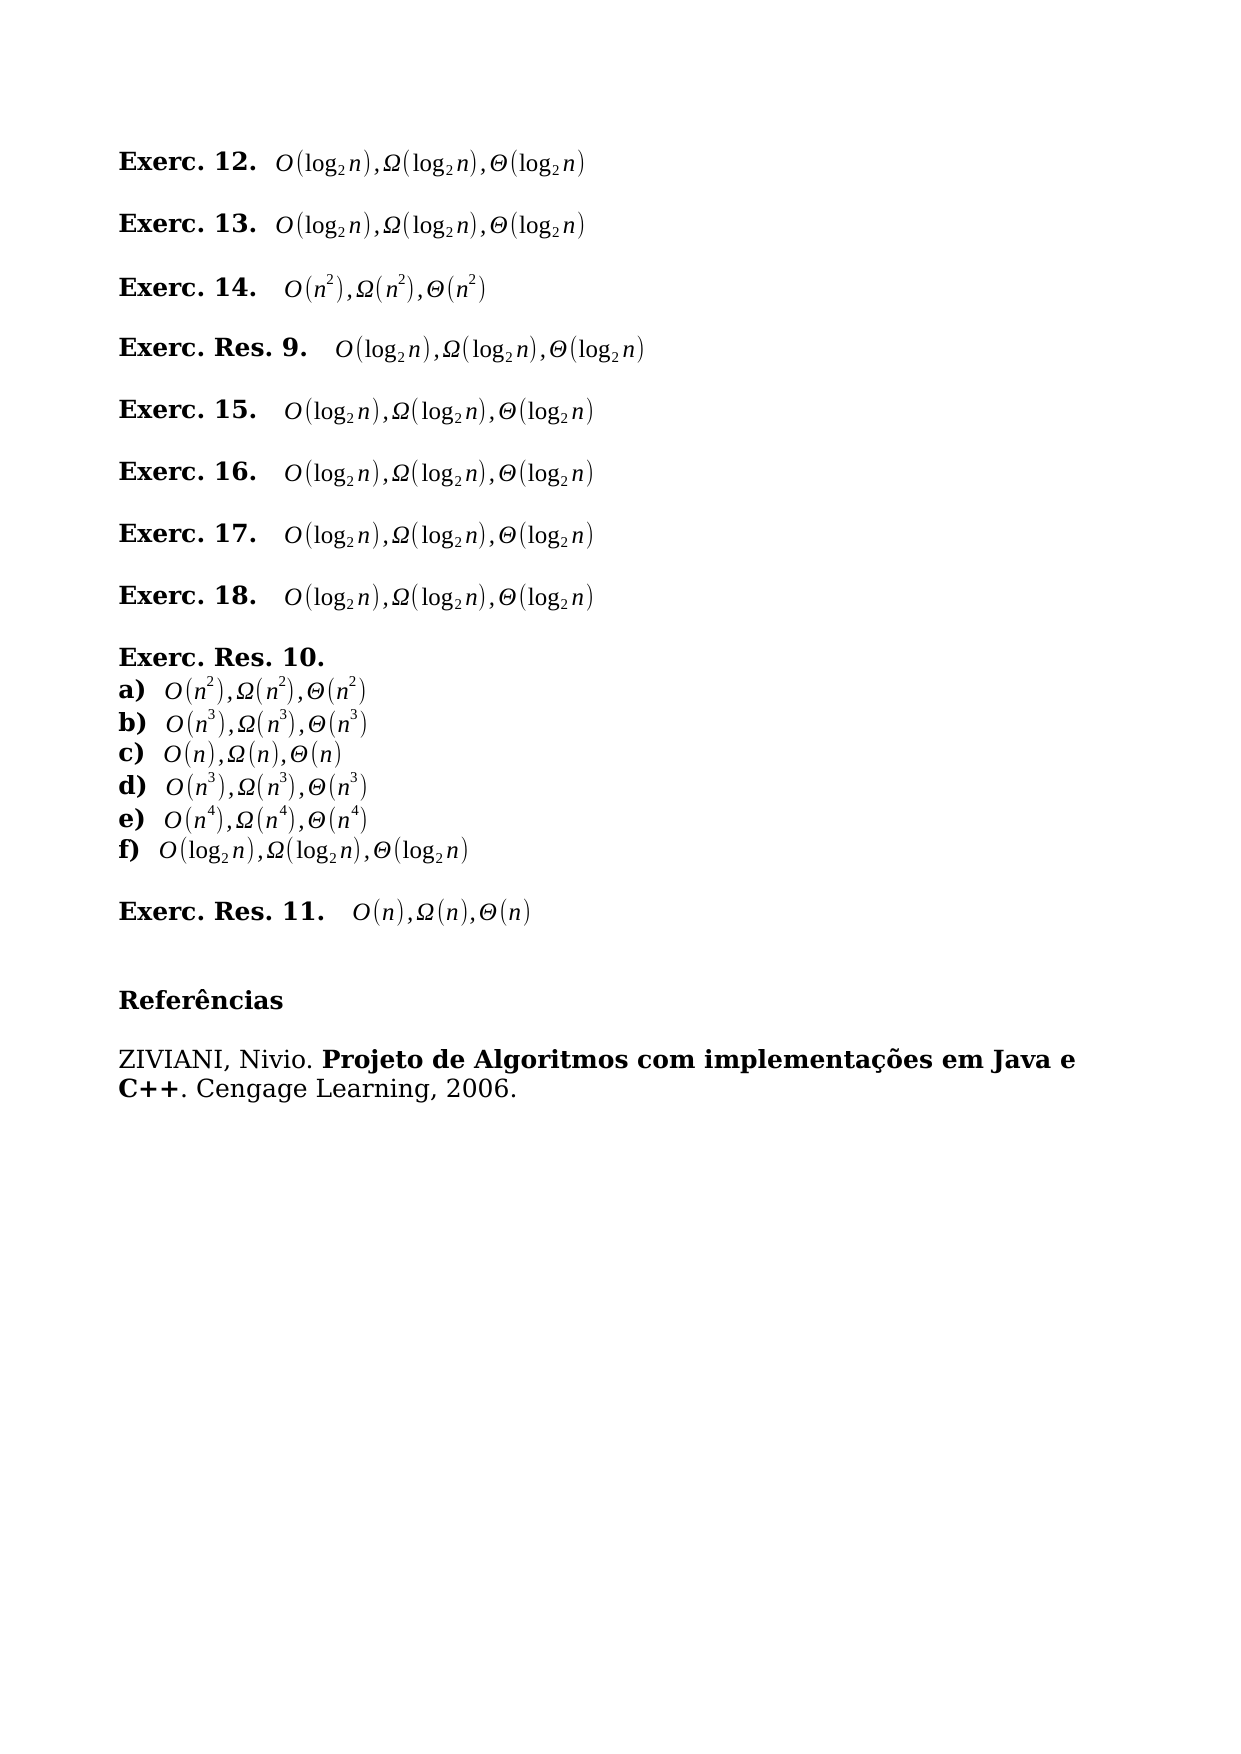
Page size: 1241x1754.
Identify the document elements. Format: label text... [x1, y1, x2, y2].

text a) [118, 672, 1122, 705]
text Exerc. Res. 9. [118, 333, 1122, 366]
text Referências [118, 986, 1122, 1015]
text Exerc. 17. [118, 519, 1122, 552]
text Exerc. 14. [118, 271, 1122, 304]
text c) [118, 738, 1122, 769]
text e) [118, 802, 1122, 835]
text d) [118, 769, 1122, 802]
text ZIVIANI, Nivio. Projeto de Algoritmos com implementações em Java e C++. Cengage Learning, 2006. [118, 1044, 1122, 1103]
text Exerc. 15. [118, 395, 1122, 428]
text Exerc. 13. [118, 209, 1122, 241]
text Exerc. 12. [118, 147, 1122, 179]
text Exerc. 18. [118, 581, 1122, 614]
text Exerc. Res. 11. [118, 897, 1122, 927]
text b) [118, 705, 1122, 738]
text Exerc. 16. [118, 457, 1122, 490]
text Exerc. Res. 10. [118, 643, 1122, 672]
text f) [118, 835, 1122, 867]
